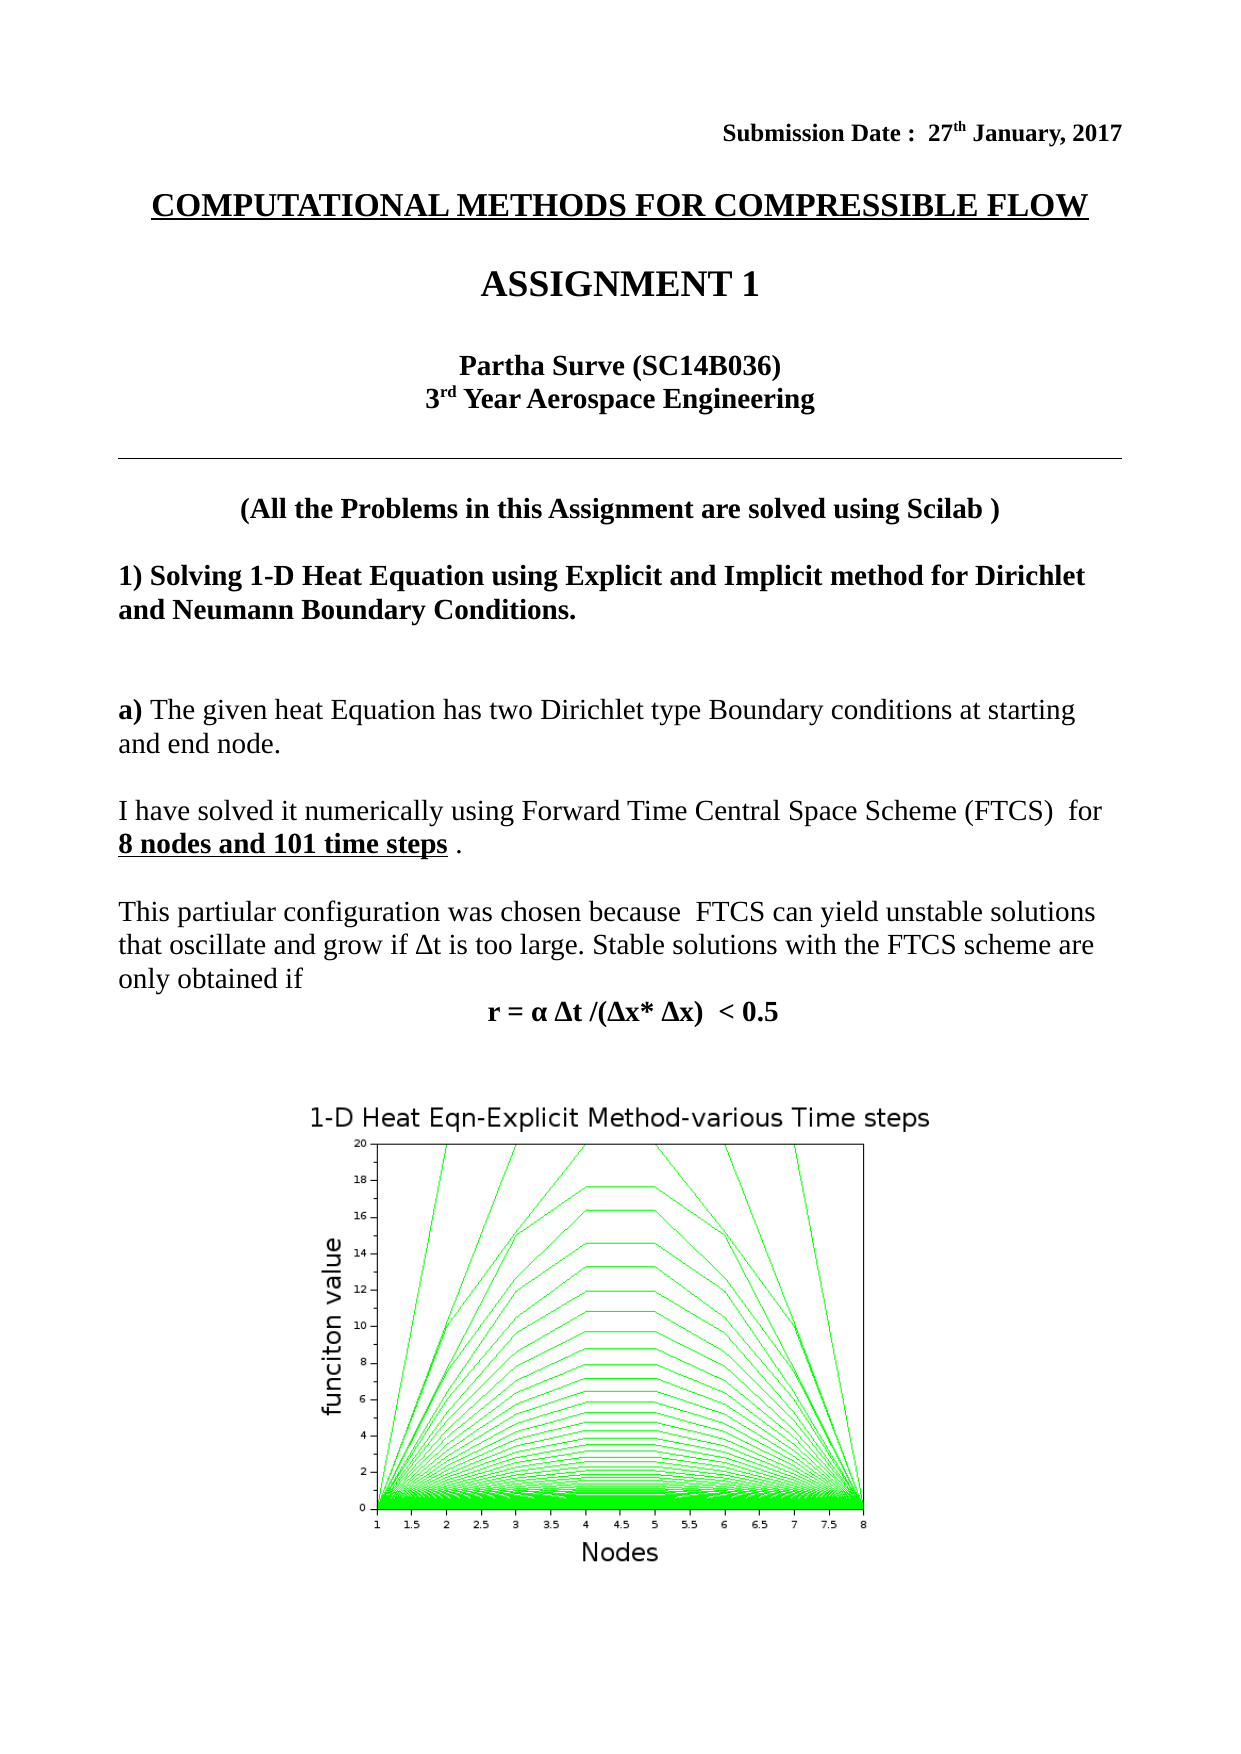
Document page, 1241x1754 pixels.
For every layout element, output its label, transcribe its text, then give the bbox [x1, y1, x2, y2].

picture [296, 1084, 945, 1573]
text r = α ∆t /(∆x* ∆x) < 0.5 [118, 994, 1122, 1028]
text This partiular configuration was chosen because FTCS can yield unstable solutions that oscillate and grow if ∆t is too large. Stable solutions with the FTCS scheme are only obtained if [118, 894, 1122, 994]
text (All the Problems in this Assignment are solved using Scilab ) [118, 491, 1122, 525]
text a) The given heat Equation has two Dirichlet type Boundary conditions at starting and end node. [118, 692, 1122, 759]
text COMPUTATIONAL METHODS FOR COMPRESSIBLE FLOW [118, 185, 1122, 223]
text 1) Solving 1-D Heat Equation using Explicit and Implicit method for Dirichlet and Neumann Boundary Conditions. [118, 558, 1122, 625]
text I have solved it numerically using Forward Time Central Space Scheme (FTCS) for 8 nodes and 101 time steps . [118, 793, 1122, 860]
text Partha Surve (SC14B036) [118, 348, 1122, 382]
text ASSIGNMENT 1 [118, 262, 1122, 305]
text 3rd Year Aerospace Engineering [118, 382, 1122, 415]
text Submission Date : 27th January, 2017 [118, 118, 1122, 147]
